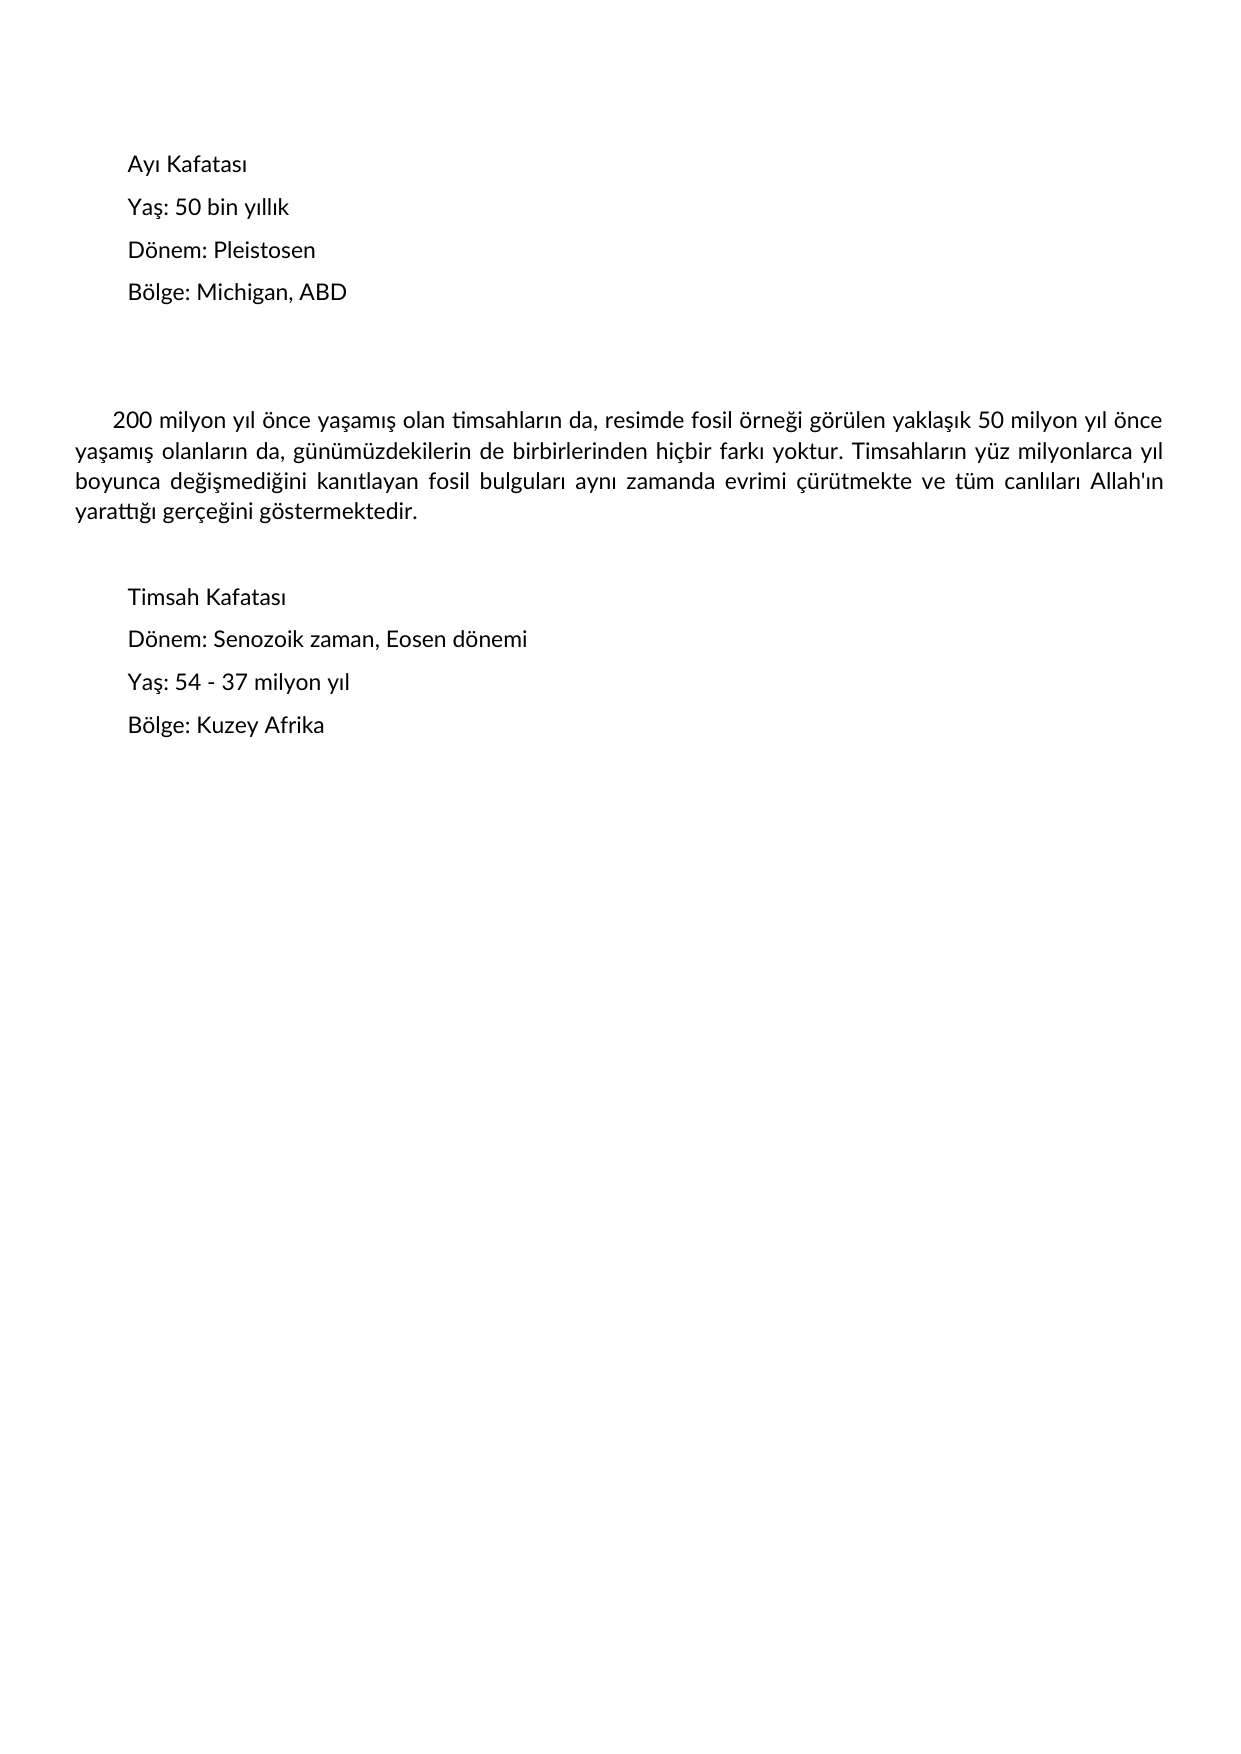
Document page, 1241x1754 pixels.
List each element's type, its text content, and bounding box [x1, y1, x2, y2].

text Bölge: Michigan, ABD [127, 278, 1143, 306]
text Bölge: Kuzey Afrika [127, 710, 1143, 738]
text Timsah Kafatası [127, 582, 1143, 610]
text Yaş: 50 bin yıllık [127, 193, 1143, 220]
text Dönem: Senozoik zaman, Eosen dönemi [127, 625, 1143, 652]
text Dönem: Pleistosen [127, 235, 1143, 263]
text Ayı Kafatası [127, 150, 1143, 177]
text Yaş: 54 - 37 milyon yıl [127, 668, 1143, 695]
text 200 milyon yıl önce yaşamış olan timsahların da, resimde fosil örneği görülen yaklaşık 50 milyon yıl önce yaşamış olanların da, günümüzdekilerin de birbirlerinden hiçbir farkı yoktur. Timsahların yüz milyonlarca yıl boyunca değişmediğini kanıtlayan fosil bulguları aynı zamanda evrimi çürütmekte ve tüm canlıları Allah'ın yarattığı gerçeğini göstermektedir. [75, 406, 1165, 524]
